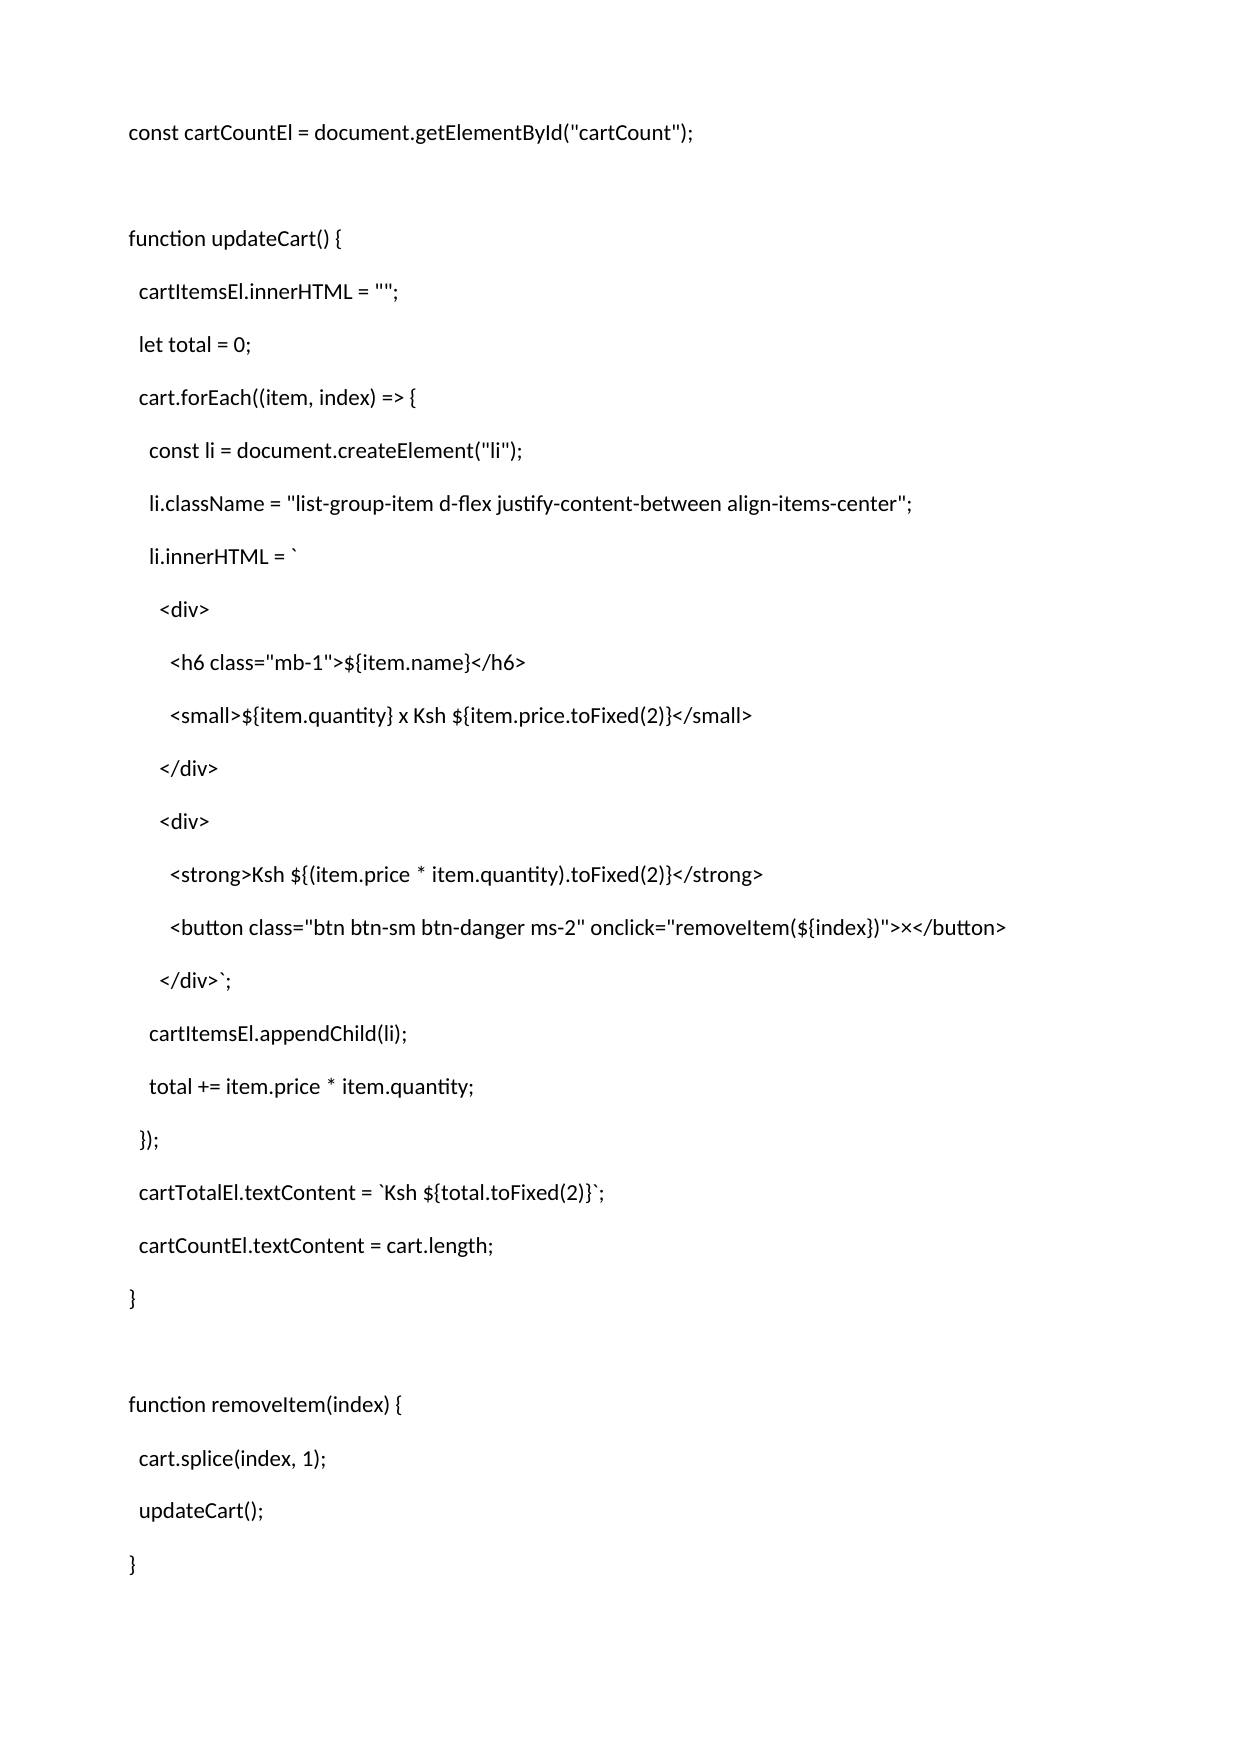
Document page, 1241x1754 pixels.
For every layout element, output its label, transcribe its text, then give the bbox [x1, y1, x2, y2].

text cartTotalEl.textContent = `Ksh ${total.toFixed(2)}`; [118, 1178, 1122, 1207]
text cart.forEach((item, index) => { [118, 383, 1122, 411]
text const cartCountEl = document.getElementById("cartCount"); [118, 118, 1122, 146]
text function updateCart() { [118, 224, 1122, 252]
text li.innerHTML = ` [118, 542, 1122, 570]
text total += item.price * item.quantity; [118, 1072, 1122, 1101]
text const li = document.createElement("li"); [118, 436, 1122, 464]
text updateCart(); [118, 1497, 1122, 1525]
text cartItemsEl.innerHTML = ""; [118, 277, 1122, 305]
text li.className = "list-group-item d-flex justify-content-between align-items-center"; [118, 489, 1122, 517]
text <button class="btn btn-sm btn-danger ms-2" onclick="removeItem(${index})">×</button> [118, 913, 1122, 941]
text cart.splice(index, 1); [118, 1444, 1122, 1472]
text } [118, 1550, 1122, 1578]
text cartItemsEl.appendChild(li); [118, 1019, 1122, 1047]
text let total = 0; [118, 330, 1122, 358]
text <h6 class="mb-1">${item.name}</h6> [118, 648, 1122, 676]
text <small>${item.quantity} x Ksh ${item.price.toFixed(2)}</small> [118, 701, 1122, 729]
text <div> [118, 807, 1122, 835]
text } [118, 1284, 1122, 1313]
text <strong>Ksh ${(item.price * item.quantity).toFixed(2)}</strong> [118, 860, 1122, 888]
text cartCountEl.textContent = cart.length; [118, 1232, 1122, 1259]
text </div> [118, 754, 1122, 782]
text <div> [118, 595, 1122, 623]
text }); [118, 1126, 1122, 1153]
text function removeItem(index) { [118, 1391, 1122, 1419]
text </div>`; [118, 966, 1122, 994]
